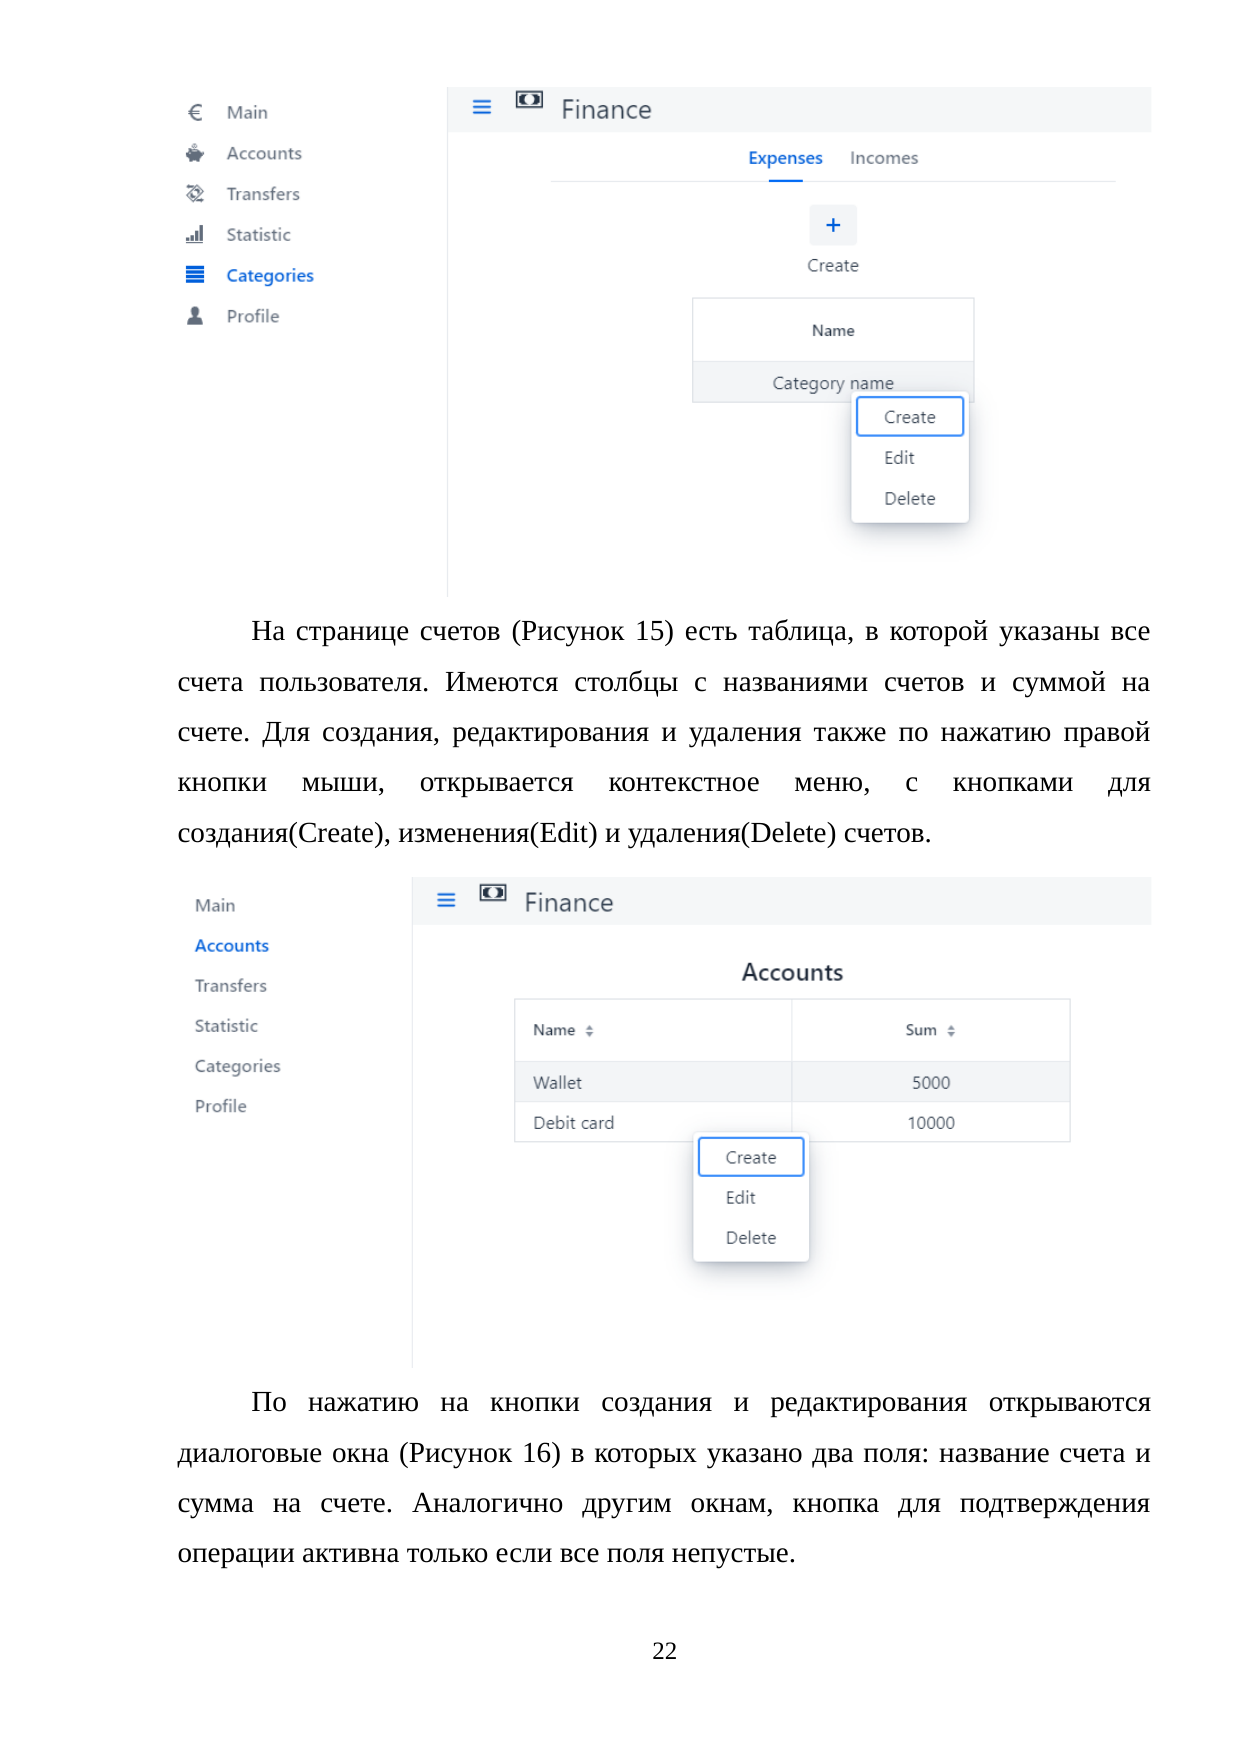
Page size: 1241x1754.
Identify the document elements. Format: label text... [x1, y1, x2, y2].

text На странице счетов (Рисунок 15) есть таблица, в которой указаны все счета пользователя. Имеются столбцы с названиями счетов и суммой на счете. Для создания, редактирования и удаления также по нажатию правой кнопки мыши, открывается контекстное меню, с кнопками для создания(Create), изменения(Edit) и удаления(Delete) счетов. [177, 597, 1152, 848]
text [177, 865, 1152, 877]
text [177, 75, 1152, 87]
text По нажатию на кнопки создания и редактирования открываются диалоговые окна (Рисунок 16) в которых указано два поля: название счета и сумма на счете. Аналогично другим окнам, кнопка для подтверждения операции активна только если все поля непустые. [177, 1368, 1152, 1569]
